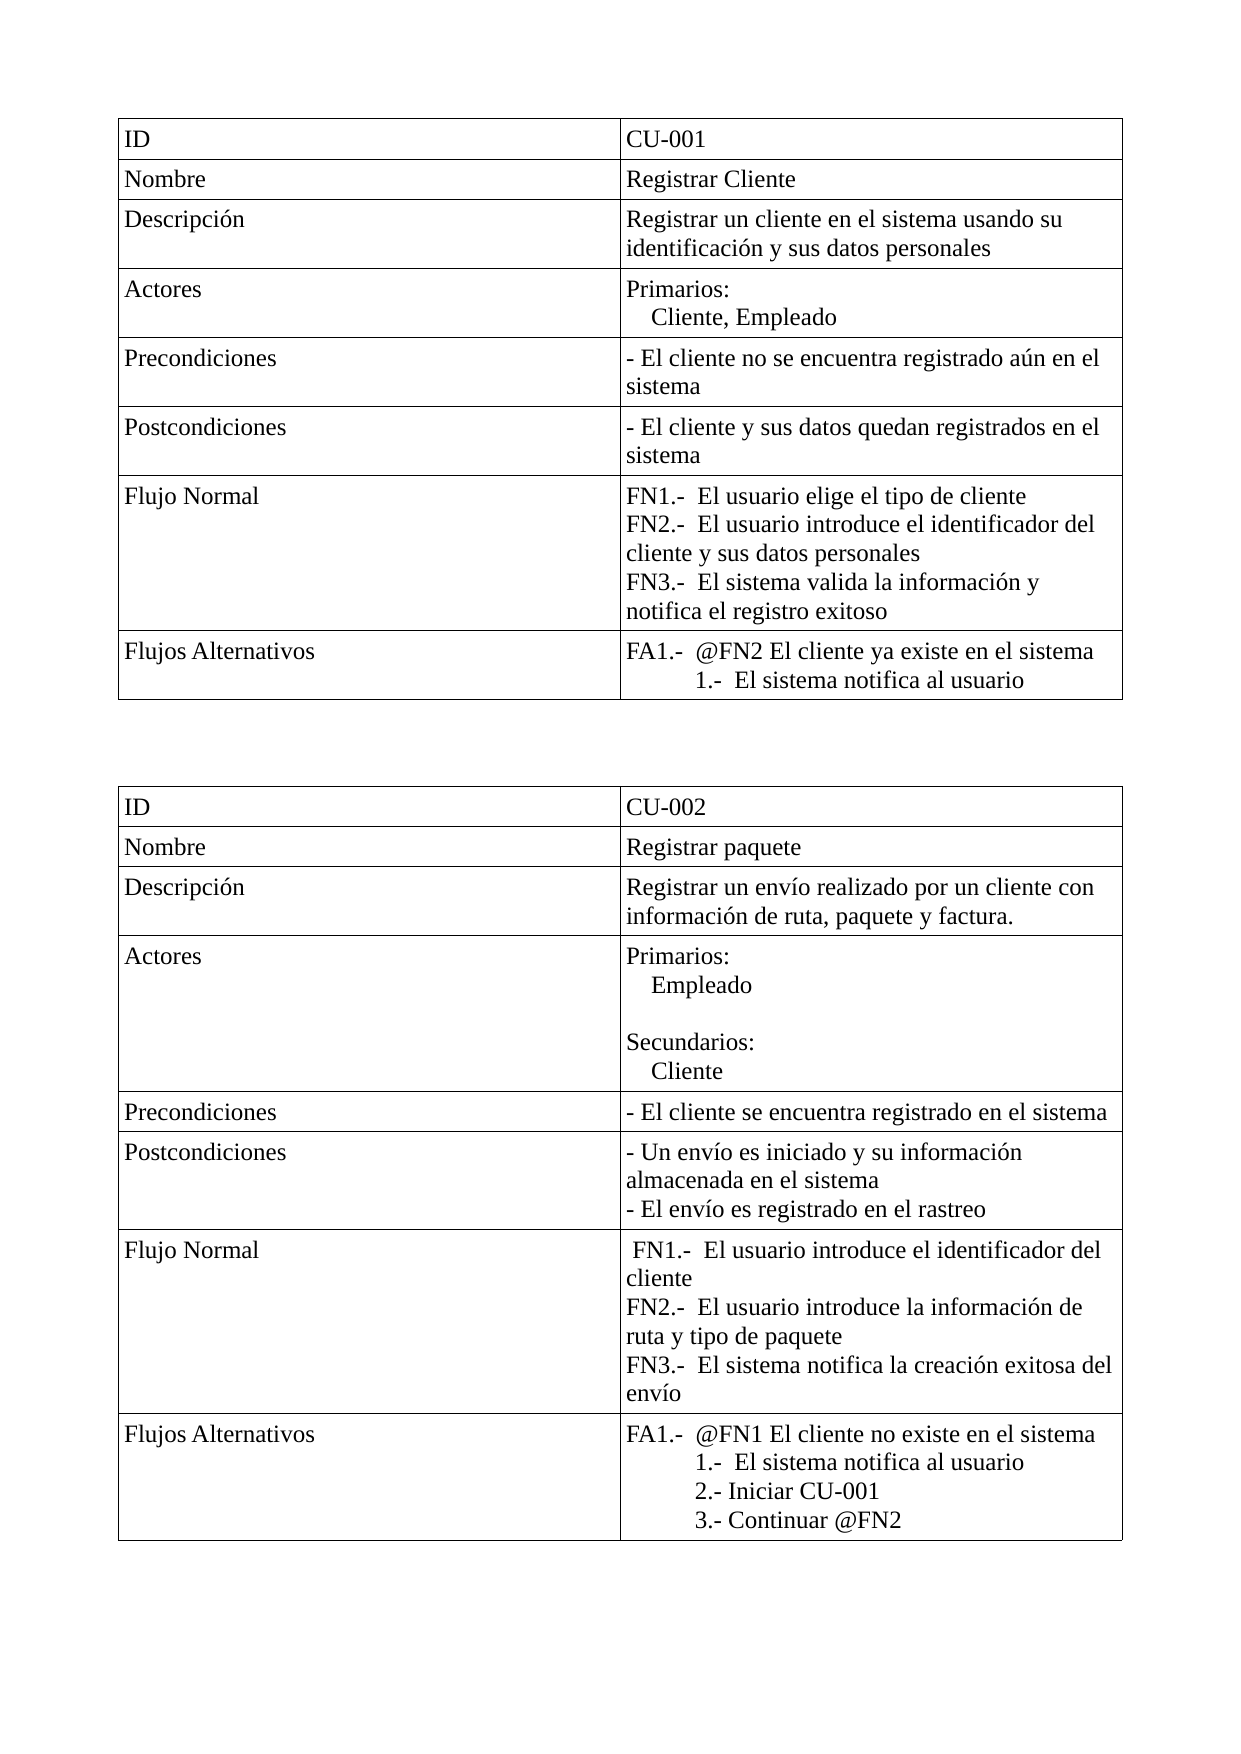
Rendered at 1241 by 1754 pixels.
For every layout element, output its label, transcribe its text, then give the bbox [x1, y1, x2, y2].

table_cell - El cliente se encuentra registrado en el sistema [621, 1092, 1122, 1131]
table_header CU-001 [621, 119, 1122, 158]
table_cell Flujos Alternativos [119, 1414, 620, 1539]
table_cell Registrar Cliente [621, 160, 1122, 199]
table_cell Primarios: Empleado Secundarios: Cliente [621, 936, 1122, 1091]
table_cell Nombre [119, 827, 620, 866]
table_cell - Un envío es iniciado y su información almacenada en el sistema - El envío es registrado en el rastreo [621, 1132, 1122, 1229]
table_cell Actores [119, 936, 620, 1091]
table_cell FA1.- @FN2 El cliente ya existe en el sistema 1.- El sistema notifica al usuario [621, 631, 1122, 699]
table_cell Postcondiciones [119, 1132, 620, 1229]
table_header ID [119, 787, 620, 826]
table_cell - El cliente y sus datos quedan registrados en el sistema [621, 407, 1122, 475]
table_cell FN1.- El usuario introduce el identificador del cliente FN2.- El usuario introduce la información de ruta y tipo de paquete FN3.- El sistema notifica la creación exitosa del envío [621, 1230, 1122, 1413]
table_header CU-002 [621, 787, 1122, 826]
table_cell Flujo Normal [119, 1230, 620, 1413]
table_cell Nombre [119, 160, 620, 199]
table_cell Flujo Normal [119, 476, 620, 630]
table_cell Primarios: Cliente, Empleado [621, 269, 1122, 337]
table_cell Descripción [119, 867, 620, 935]
table_cell Actores [119, 269, 620, 337]
table_cell Registrar un envío realizado por un cliente con información de ruta, paquete y factura. [621, 867, 1122, 935]
table_cell Precondiciones [119, 1092, 620, 1131]
table_cell FA1.- @FN1 El cliente no existe en el sistema 1.- El sistema notifica al usuario 2.- Iniciar CU-001 3.- Continuar @FN2 [621, 1414, 1122, 1539]
table_cell Descripción [119, 200, 620, 268]
table_cell Postcondiciones [119, 407, 620, 475]
table_header ID [119, 119, 620, 158]
table_cell Registrar paquete [621, 827, 1122, 866]
table_cell Registrar un cliente en el sistema usando su identificación y sus datos personales [621, 200, 1122, 268]
table_cell Precondiciones [119, 338, 620, 406]
table_cell Flujos Alternativos [119, 631, 620, 699]
table_cell - El cliente no se encuentra registrado aún en el sistema [621, 338, 1122, 406]
table_cell FN1.- El usuario elige el tipo de cliente FN2.- El usuario introduce el identificador del cliente y sus datos personales FN3.- El sistema valida la información y notifica el registro exitoso [621, 476, 1122, 630]
